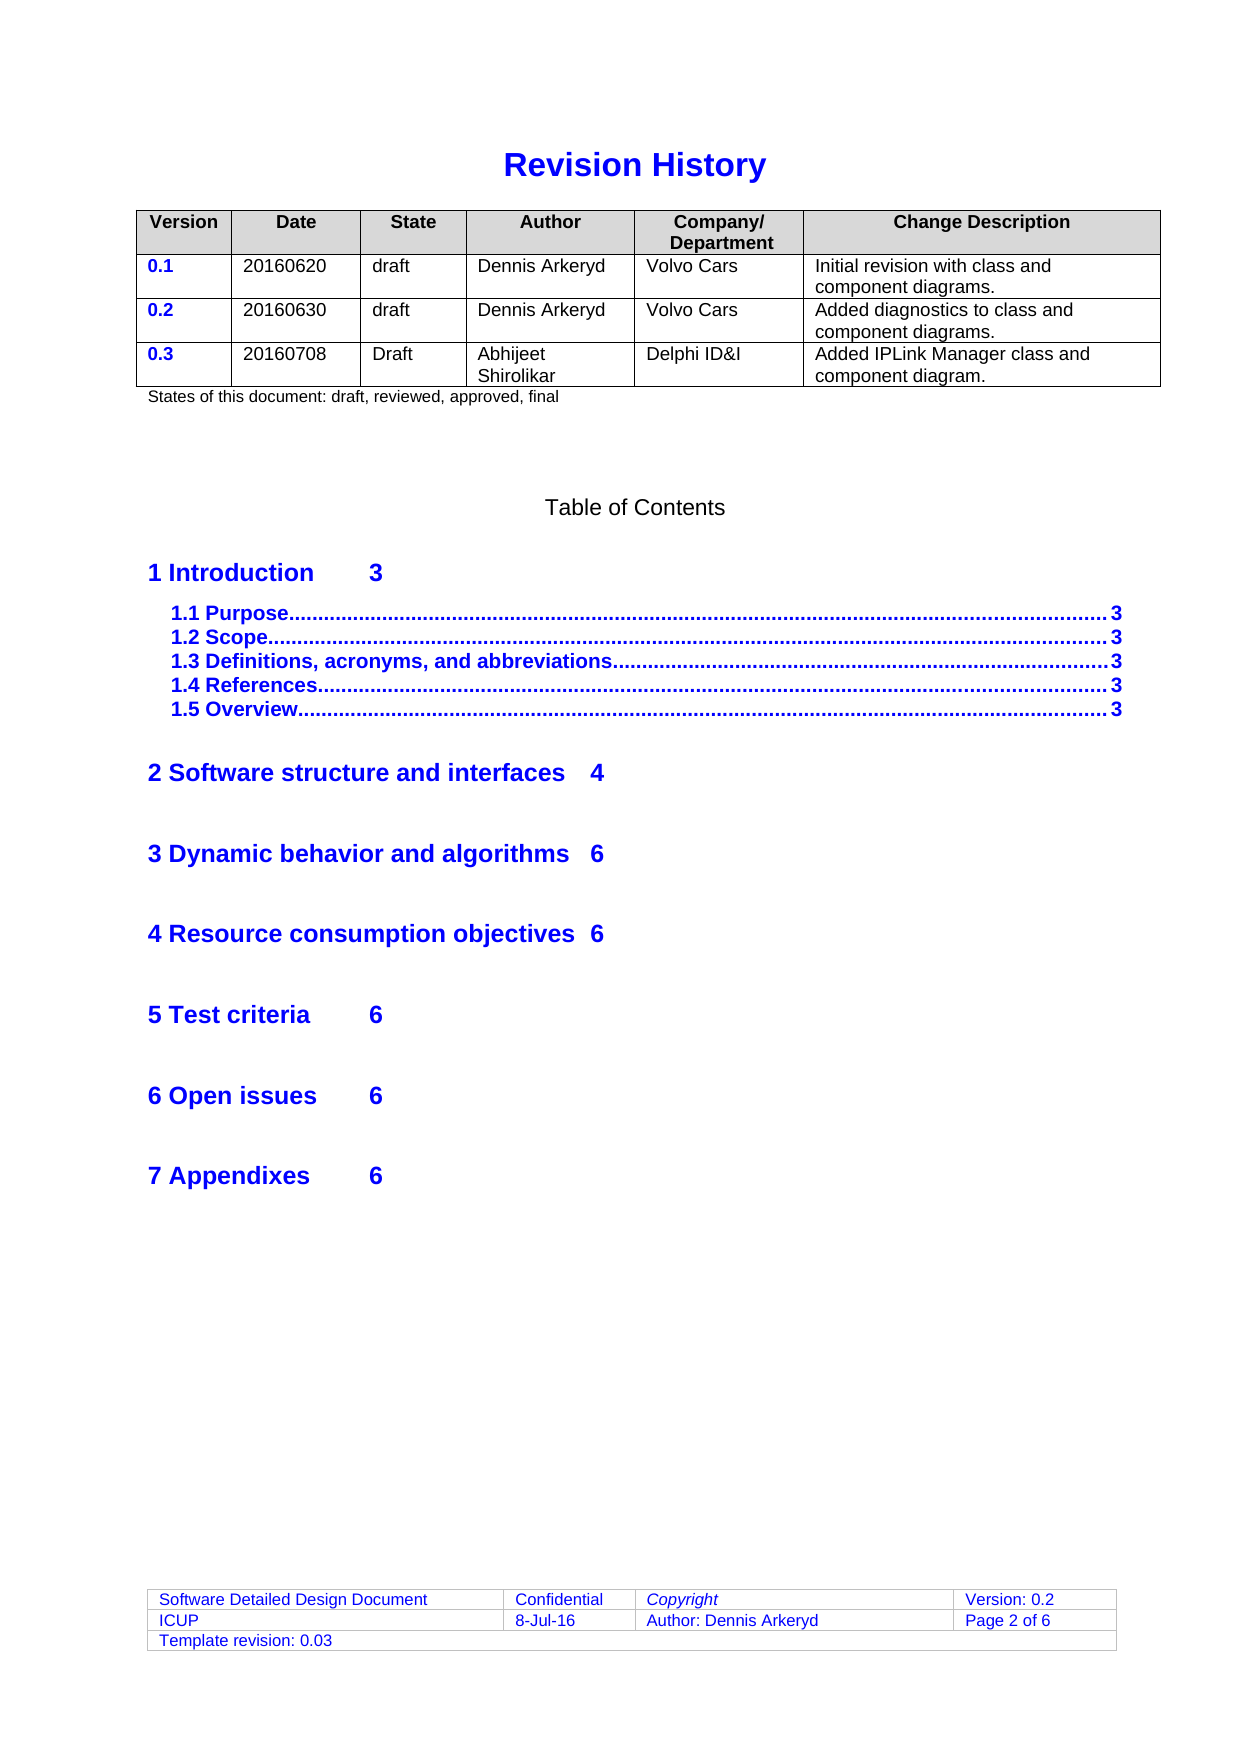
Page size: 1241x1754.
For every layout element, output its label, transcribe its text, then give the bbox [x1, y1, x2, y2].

table_cell Dennis Arkeryd [467, 299, 634, 342]
table_cell draft [361, 299, 466, 342]
table_header Author [467, 211, 634, 254]
text 6 Open issues 6 [148, 1081, 1122, 1109]
text 3 Dynamic behavior and algorithms 6 [148, 839, 1122, 868]
table_cell Draft [361, 343, 466, 386]
table_cell Added IPLink Manager class and component diagram. [804, 343, 1160, 386]
table_cell draft [361, 255, 466, 298]
table_cell 20160708 [232, 343, 360, 386]
table_cell 0.1 [137, 255, 231, 298]
text 4 Resource consumption objectives 6 [148, 919, 1122, 948]
table_cell Dennis Arkeryd [467, 255, 634, 298]
text Table of Contents [148, 494, 1122, 520]
table_cell Volvo Cars [635, 255, 803, 298]
table_header Change Description [804, 211, 1160, 254]
text 1 Introduction 3 [148, 558, 1122, 587]
table_cell Added diagnostics to class and component diagrams. [804, 299, 1160, 342]
text Revision History [148, 145, 1122, 183]
text 1.2 Scope 3 [171, 625, 1122, 649]
table_header Date [232, 211, 360, 254]
text 2 Software structure and interfaces 4 [148, 758, 1122, 787]
table_header Version [137, 211, 231, 254]
table_header Company/ Department [635, 211, 803, 254]
text States of this document: draft, reviewed, approved, final [148, 387, 1122, 406]
table_cell Abhijeet Shirolikar [467, 343, 634, 386]
table_cell 20160630 [232, 299, 360, 342]
text 1.1 Purpose 3 [171, 601, 1122, 625]
table_header State [361, 211, 466, 254]
table_cell Initial revision with class and component diagrams. [804, 255, 1160, 298]
table_cell Volvo Cars [635, 299, 803, 342]
table_cell Delphi ID&I [635, 343, 803, 386]
text 5 Test criteria 6 [148, 1000, 1122, 1029]
text 1.3 Definitions, acronyms, and abbreviations 3 [171, 649, 1122, 673]
table_cell 0.3 [137, 343, 231, 386]
text 7 Appendixes 6 [148, 1161, 1122, 1190]
text 1.5 Overview 3 [171, 697, 1122, 721]
text 1.4 References 3 [171, 673, 1122, 697]
table_cell 20160620 [232, 255, 360, 298]
table_cell 0.2 [137, 299, 231, 342]
